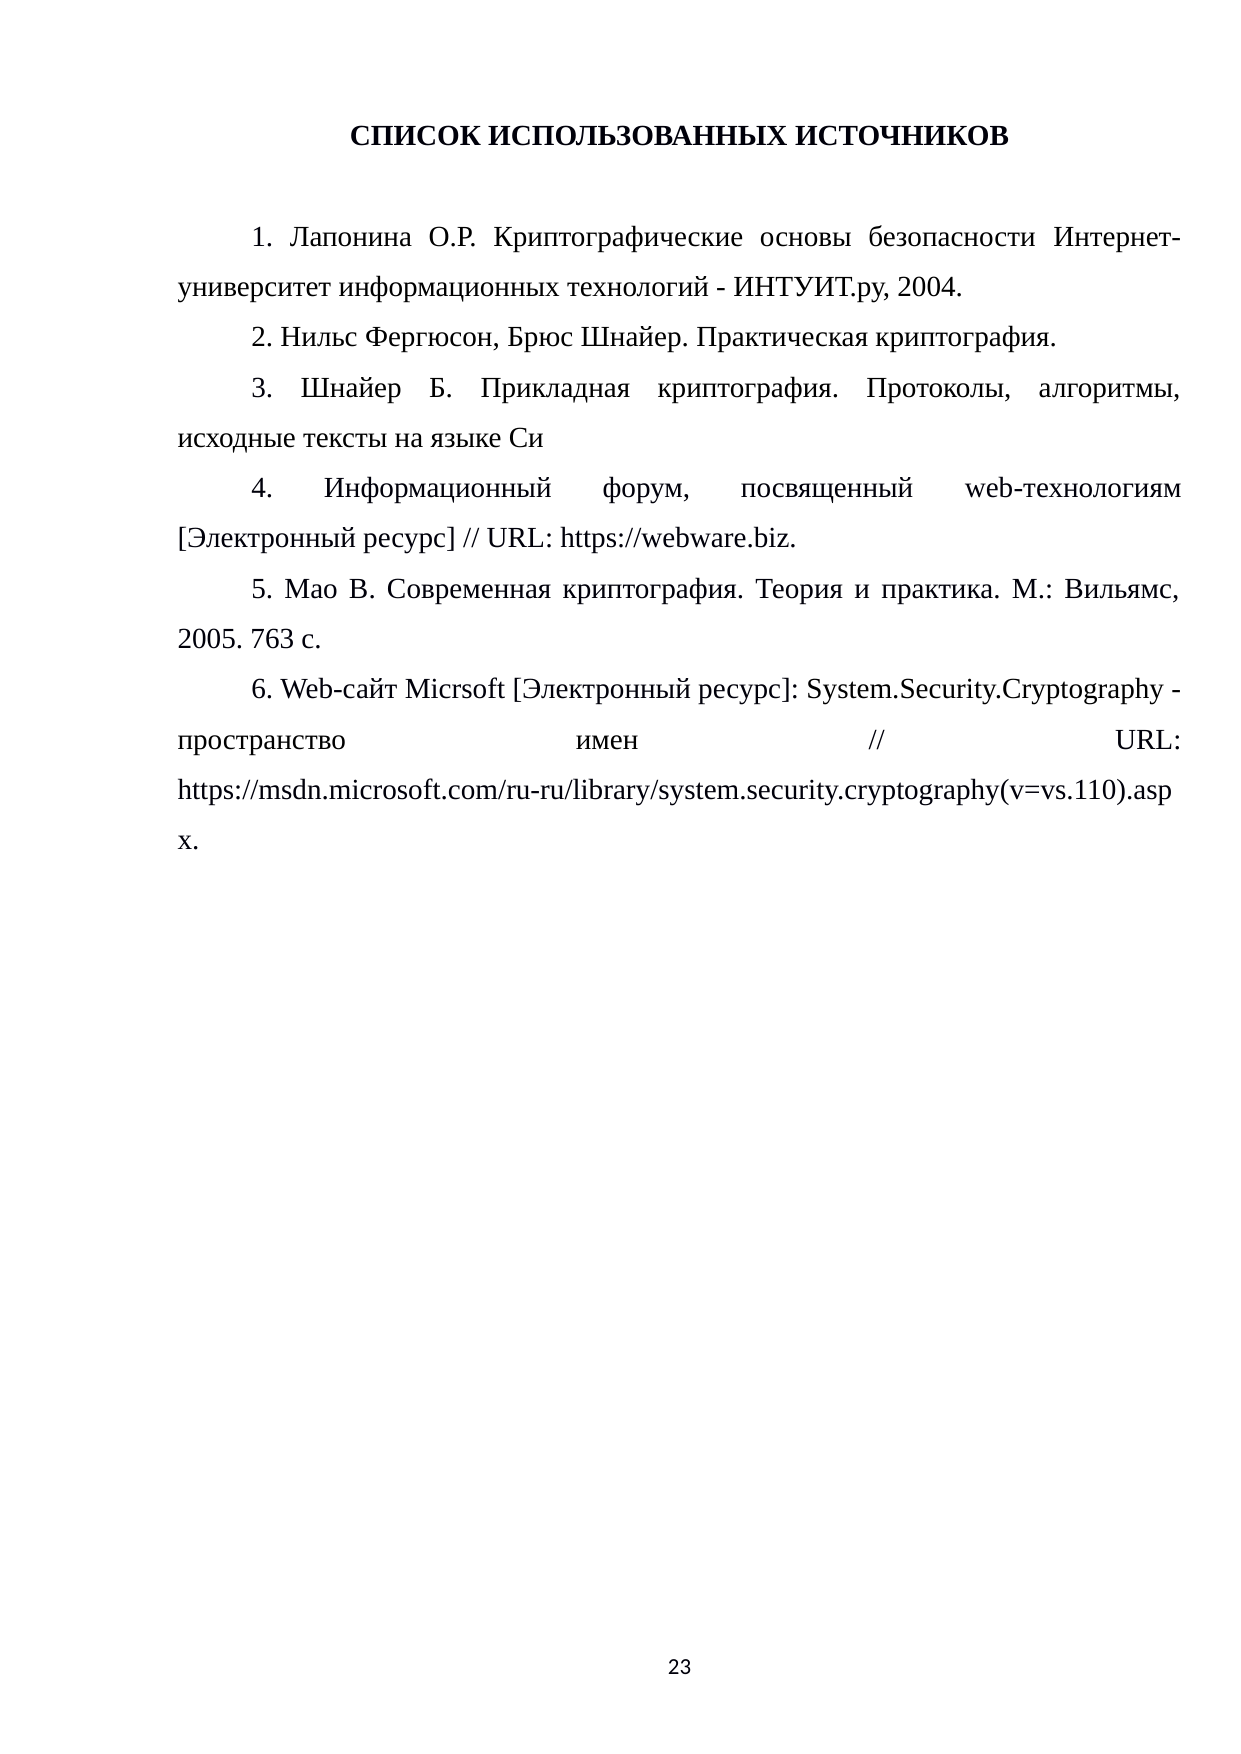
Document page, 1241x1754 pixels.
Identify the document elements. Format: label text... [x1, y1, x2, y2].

text 1. Лапонина О.Р. Криптографические основы безопасности Интернет-университет информационных технологий - ИНТУИТ.ру, 2004. [177, 219, 1181, 303]
text 2. Нильс Фергюсон, Брюс Шнайер. Практическая криптография. [177, 319, 1181, 353]
text 3. Шнайер Б. Прикладная криптография. Протоколы, алгоритмы, исходные тексты на языке Си [177, 370, 1181, 453]
text 4. Информационный форум, посвященный web-технологиям [Электронный ресурс] // URL: https://webware.biz. [177, 470, 1181, 554]
text 6. Web-сайт Micrsoft [Электронный ресурс]: System.Security.Cryptography - пространство имен // URL: https://msdn.microsoft.com/ru-ru/library/system.security.cryptography(v=vs.110).aspx. [177, 672, 1181, 856]
text 5. Мао B. Современная криптография. Теория и практика. М.: Вильямс, 2005. 763 с. [177, 571, 1181, 655]
text СПИСОК ИСПОЛЬЗОВАННЫХ ИСТОЧНИКОВ [177, 118, 1181, 152]
